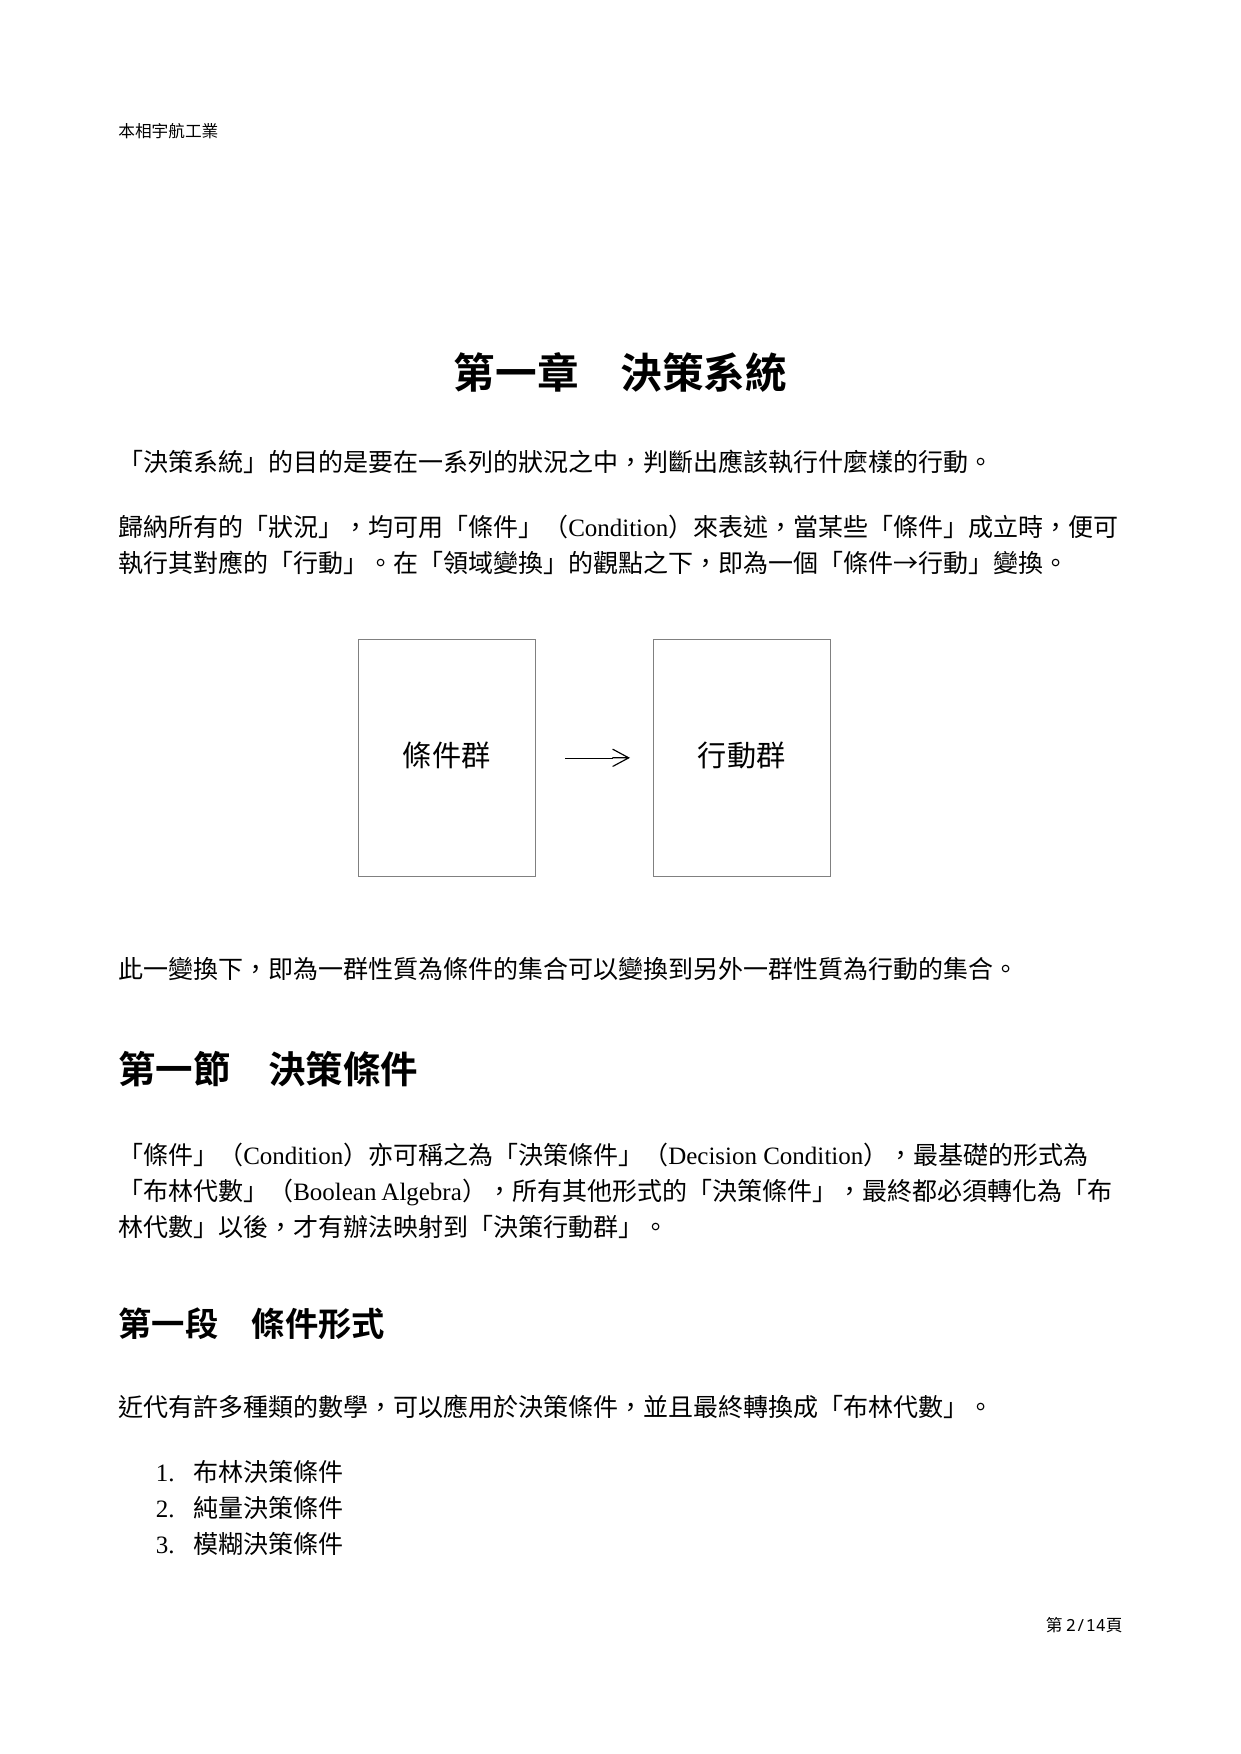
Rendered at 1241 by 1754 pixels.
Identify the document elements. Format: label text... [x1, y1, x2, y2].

subtitle 第一章 決策系統 [118, 341, 1122, 401]
text 近代有許多種類的數學，可以應用於決策條件，並且最終轉換成「布林代數」。 [118, 1387, 1122, 1423]
subtitle 第一節 決策條件 [118, 1040, 1122, 1094]
subtitle 第一段 條件形式 [118, 1298, 1122, 1346]
text 此一變換下，即為一群性質為條件的集合可以變換到另外一群性質為行動的集合。 [118, 950, 1122, 986]
text 「條件」（Condition）亦可稱之為「決策條件」（Decision Condition），最基礎的形式為「布林代數」（Boolean Algebra），所有其他形式的「決策條件」，最終都必須轉化為「布林代數」以後，才有辦法映射到「決策行動群」。 [118, 1135, 1122, 1244]
text 「決策系統」的目的是要在一系列的狀況之中，判斷出應該執行什麼樣的行動。 [118, 442, 1122, 478]
list 模糊決策條件 [156, 1525, 1122, 1561]
text 歸納所有的「狀況」，均可用「條件」（Condition）來表述，當某些「條件」成立時，便可執行其對應的「行動」。在「領域變換」的觀點之下，即為一個「條件→行動」變換。 [118, 507, 1122, 579]
list 純量決策條件 [156, 1488, 1122, 1525]
list 布林決策條件 [156, 1452, 1122, 1488]
